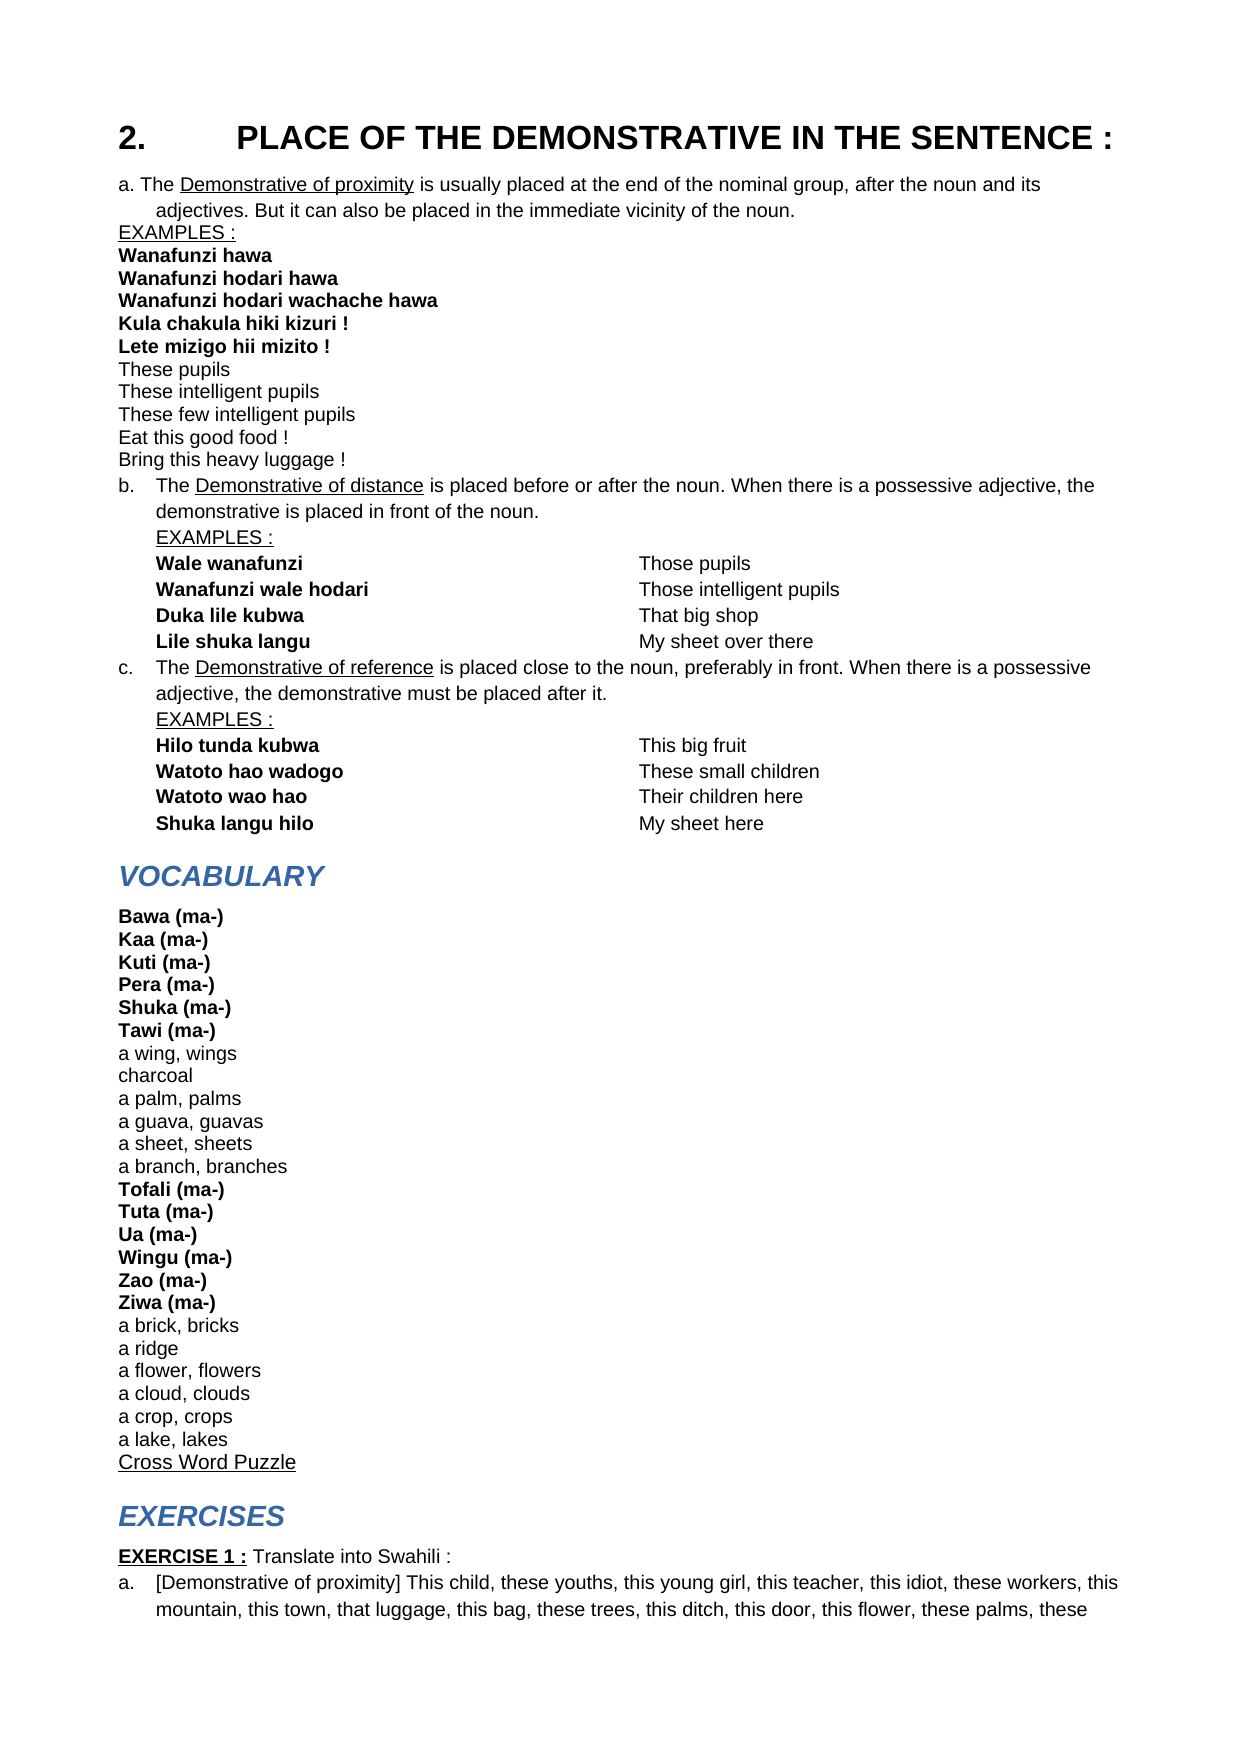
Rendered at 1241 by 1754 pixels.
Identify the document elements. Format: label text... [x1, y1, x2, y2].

text Kula chakula hiki kizuri ! [118, 312, 1122, 335]
text a lake, lakes [118, 1427, 1122, 1450]
text Duka lile kubwa That big shop [118, 601, 1122, 627]
list The Demonstrative of distance is placed before or after the noun. When there is a possessive adjective, the demonstrative is placed in front of the noun. [118, 471, 1122, 523]
text Tuta (ma-) [118, 1200, 1122, 1223]
text a crop, crops [118, 1405, 1122, 1427]
list [Demonstrative of proximity] This child, these youths, this young girl, this teacher, this idiot, these workers, this mountain, this town, that luggage, this bag, these trees, this ditch, this door, this flower, these palms, these [118, 1568, 1122, 1620]
text Zao (ma-) [118, 1268, 1122, 1291]
text Cross Word Puzzle [118, 1450, 1122, 1474]
subtitle VOCABULARY [118, 859, 1122, 893]
text a sheet, sheets [118, 1132, 1122, 1155]
text a. The Demonstrative of proximity is usually placed at the end of the nominal group, after the noun and its adjectives. But it can also be placed in the immediate vicinity of the noun. [118, 169, 1122, 221]
text These intelligent pupils [118, 380, 1122, 403]
text Lete mizigo hii mizito ! [118, 335, 1122, 357]
text Wanafunzi hodari hawa [118, 267, 1122, 289]
text Ziwa (ma-) [118, 1291, 1122, 1314]
text EXAMPLES : [118, 523, 1122, 549]
text a guava, guavas [118, 1109, 1122, 1132]
text Watoto wao hao Their children here [118, 782, 1122, 808]
text a brick, bricks [118, 1314, 1122, 1337]
text Wanafunzi wale hodari Those intelligent pupils [118, 575, 1122, 601]
text Pera (ma-) [118, 973, 1122, 996]
text Tawi (ma-) [118, 1019, 1122, 1041]
text EXAMPLES : [118, 221, 1122, 244]
text Shuka (ma-) [118, 996, 1122, 1019]
text Watoto hao wadogo These small children [118, 756, 1122, 782]
text a flower, flowers [118, 1359, 1122, 1382]
subtitle EXERCISES [118, 1499, 1122, 1533]
text a cloud, clouds [118, 1382, 1122, 1405]
text a palm, palms [118, 1087, 1122, 1109]
text charcoal [118, 1064, 1122, 1087]
text Lile shuka langu My sheet over there [118, 627, 1122, 652]
text Shuka langu hilo My sheet here [118, 808, 1122, 834]
text EXERCISE 1 : Translate into Swahili : [118, 1545, 1122, 1568]
text Wanafunzi hawa [118, 244, 1122, 267]
text Eat this good food ! [118, 426, 1122, 448]
text Wanafunzi hodari wachache hawa [118, 289, 1122, 312]
text a ridge [118, 1337, 1122, 1359]
text Kaa (ma-) [118, 928, 1122, 951]
text a branch, branches [118, 1155, 1122, 1178]
text Wale wanafunzi Those pupils [118, 549, 1122, 575]
text These few intelligent pupils [118, 403, 1122, 426]
text Ua (ma-) [118, 1223, 1122, 1246]
text These pupils [118, 357, 1122, 380]
text Tofali (ma-) [118, 1178, 1122, 1200]
text Kuti (ma-) [118, 951, 1122, 973]
text EXAMPLES : [118, 704, 1122, 730]
text Wingu (ma-) [118, 1246, 1122, 1268]
text Bring this heavy luggage ! [118, 448, 1122, 471]
text Hilo tunda kubwa This big fruit [118, 730, 1122, 756]
text a wing, wings [118, 1041, 1122, 1064]
text Bawa (ma-) [118, 905, 1122, 928]
subtitle 2. PLACE OF THE DEMONSTRATIVE IN THE SENTENCE : [118, 118, 1122, 157]
list The Demonstrative of reference is placed close to the noun, preferably in front. When there is a possessive adjective, the demonstrative must be placed after it. [118, 652, 1122, 704]
